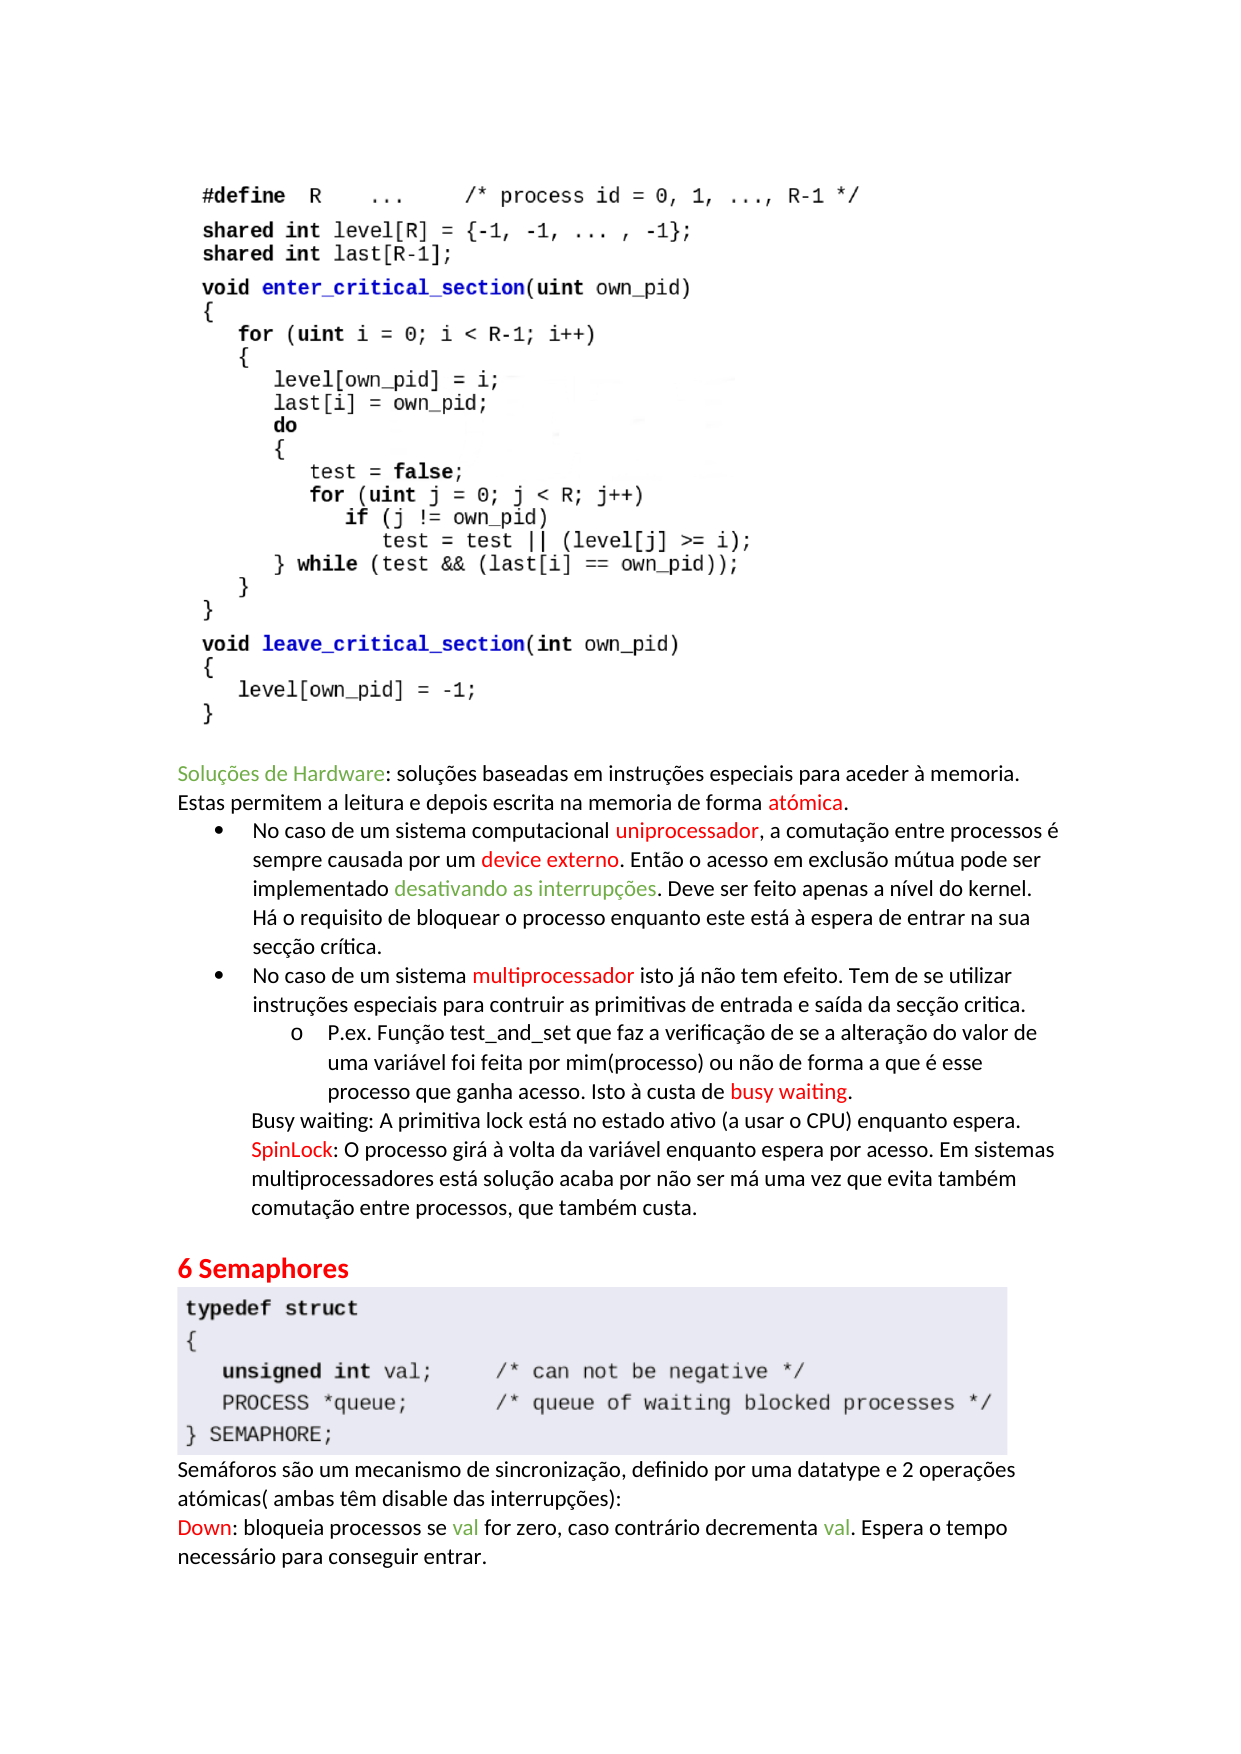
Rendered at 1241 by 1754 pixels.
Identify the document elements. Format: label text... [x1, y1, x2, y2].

list No caso de um sistema multiprocessador isto já não tem efeito. Tem de se utilizar instruções especiais para contruir as primitivas de entrada e saída da secção critica. [215, 961, 1063, 1018]
text Semáforos são um mecanismo de sincronização, definido por uma datatype e 2 operações atómicas( ambas têm disable das interrupções): Down: bloqueia processos se val for zero, caso contrário decrementa val. Espera o tempo necessário para conseguir entrar. [177, 1456, 1063, 1570]
text Busy waiting: A primitiva lock está no estado ativo (a usar o CPU) enquanto espera. [251, 1106, 1063, 1134]
list Há o requisito de bloquear o processo enquanto este está à espera de entrar na sua secção crítica. [252, 903, 1063, 960]
list P.ex. Função test_and_set que faz a verificação de se a alteração do valor de uma variável foi feita por mim(processo) ou não de forma a que é esse processo que ganha acesso. Isto à custa de busy waiting. [290, 1018, 1063, 1105]
text 6 Semaphores [177, 1251, 1063, 1286]
list No caso de um sistema computacional uniprocessador, a comutação entre processos é sempre causada por um device externo. Então o acesso em exclusão mútua pode ser implementado desativando as interrupções. Deve ser feito apenas a nível do kernel. [215, 817, 1063, 902]
text SpinLock: O processo girá à volta da variável enquanto espera por acesso. Em sistemas multiprocessadores está solução acaba por não ser má uma vez que evita também comutação entre processos, que também custa. [251, 1135, 1063, 1250]
text Soluções de Hardware: soluções baseadas em instruções especiais para aceder à memoria. Estas permitem a leitura e depois escrita na memoria de forma atómica. [177, 759, 1063, 816]
